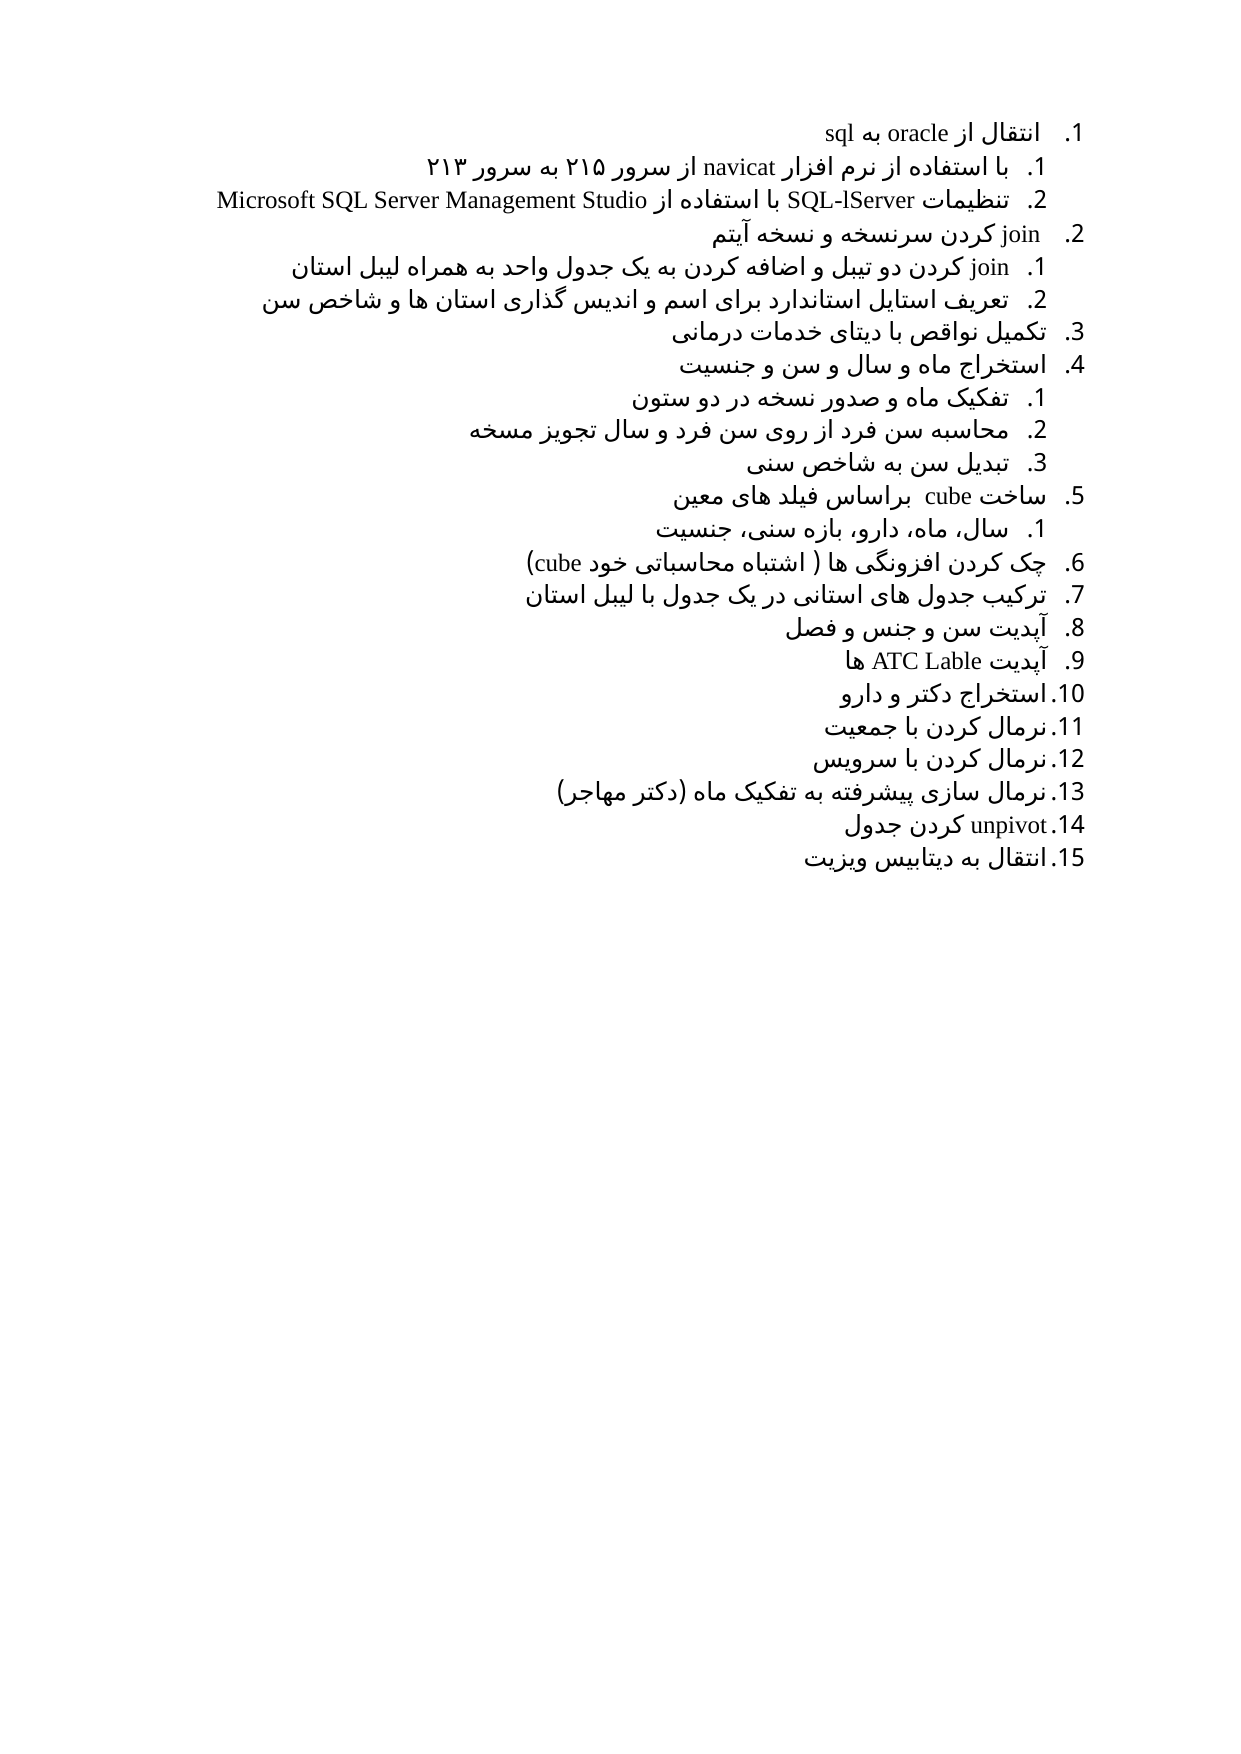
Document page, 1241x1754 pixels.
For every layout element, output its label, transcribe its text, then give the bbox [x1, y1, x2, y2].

list استخراج ماه و سال و سن و جنسیت [118, 351, 1084, 384]
list تکمیل نواقص با دیتای خدمات درمانی [118, 318, 1084, 351]
list تنظیمات SQL-lServer با استفاده از Microsoft SQL Server Management Studio [118, 185, 1047, 219]
list با استفاده از نرم افزار navicat از سرور ۲۱۵ به سرور ۲۱۳ [118, 152, 1047, 185]
list استخراج دکتر و دارو [118, 680, 1084, 712]
list unpivot کردن جدول [118, 810, 1084, 844]
list نرمال کردن با سرویس [118, 745, 1084, 778]
list نرمال کردن با جمعیت [118, 712, 1084, 745]
list join کردن دو تیبل و اضافه کردن به یک جدول واحد به همراه لیبل استان [118, 252, 1047, 286]
list ترکیب جدول های استانی در یک جدول با لیبل استان [118, 581, 1084, 614]
list سال، ماه، دارو، بازه سنی، جنسیت [118, 515, 1047, 548]
list محاسبه سن فرد از روی سن فرد و سال تجویز مسخه [118, 416, 1047, 449]
list تبدیل سن به شاخص سنی [118, 449, 1047, 481]
list تفکیک ماه و صدور نسخه در دو ستون [118, 384, 1047, 416]
list آپدیت سن و جنس و فصل [118, 614, 1084, 646]
list آپدیت ATC Lable ها [118, 646, 1084, 680]
list انتقال به دیتابیس ویزیت [118, 844, 1084, 876]
list نرمال سازی پیشرفته به تفکیک ماه (دکتر مهاجر) [118, 778, 1084, 810]
list انتقال از oracle به sql [118, 118, 1084, 152]
list ساخت cube براساس فیلد های معین [118, 481, 1084, 515]
list join کردن سرنسخه و نسخه آیتم [118, 219, 1084, 252]
list چک کردن افزونگی ها ( اشتباه محاسباتی خود cube) [118, 548, 1084, 581]
list تعریف استایل استاندارد برای اسم و اندیس گذاری استان ها و شاخص سن [118, 286, 1047, 318]
